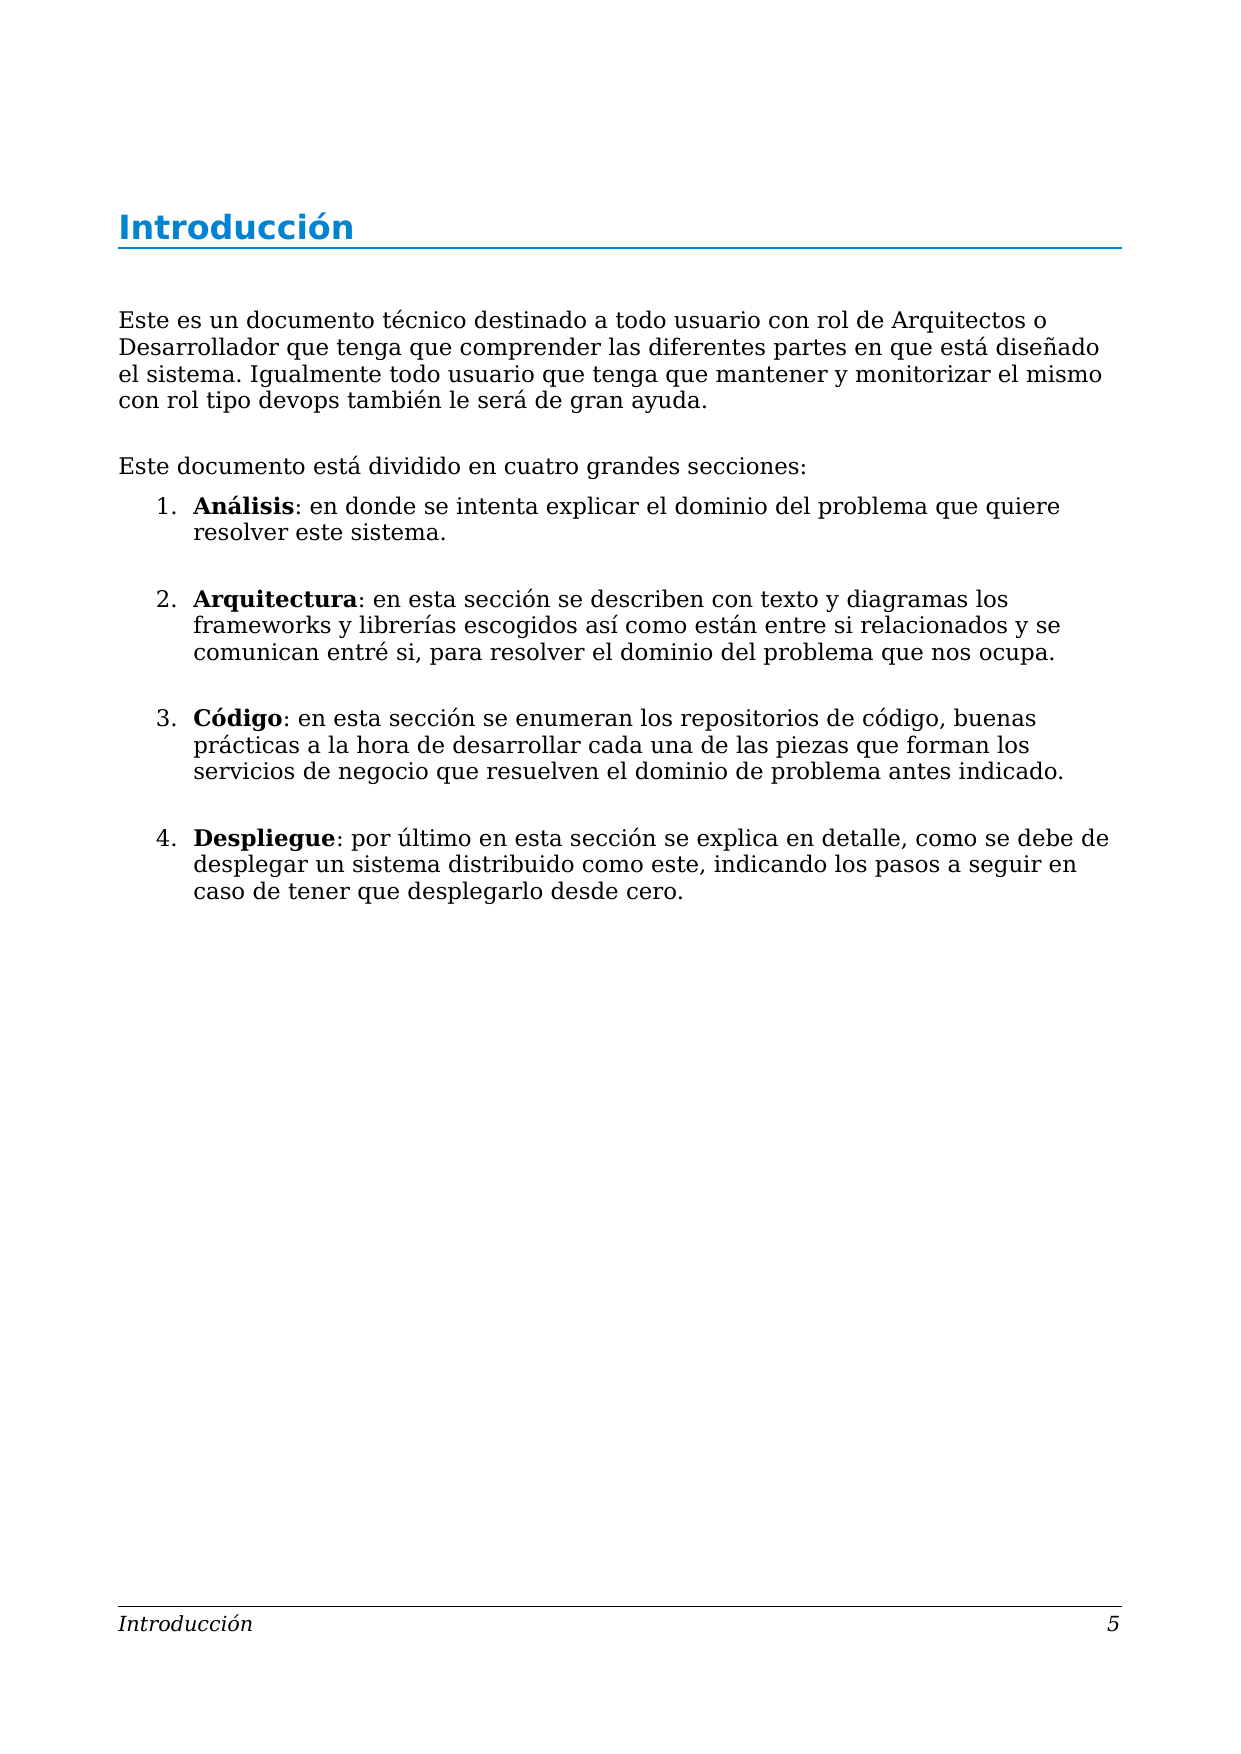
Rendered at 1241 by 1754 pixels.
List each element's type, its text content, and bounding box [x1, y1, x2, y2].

list Despliegue: por último en esta sección se explica en detalle, como se debe de desplegar un sistema distribuido como este, indicando los pasos a seguir en caso de tener que desplegarlo desde cero. [156, 824, 1122, 905]
subtitle Introducción [118, 209, 1122, 247]
text Este es un documento técnico destinado a todo usuario con rol de Arquitectos o Desarrollador que tenga que comprender las diferentes partes en que está diseñado el sistema. Igualmente todo usuario que tenga que mantener y monitorizar el mismo con rol tipo devops también le será de gran ayuda. [118, 308, 1122, 441]
list Código: en esta sección se enumeran los repositorios de código, buenas prácticas a la hora de desarrollar cada una de las piezas que forman los servicios de negocio que resuelven el dominio de problema antes indicado. [156, 705, 1122, 812]
list Análisis: en donde se intenta explicar el dominio del problema que quiere resolver este sistema. [156, 493, 1122, 573]
text Este documento está dividido en cuatro grandes secciones: [118, 453, 1122, 480]
list Arquitectura: en esta sección se describen con texto y diagramas los frameworks y librerías escogidos así como están entre si relacionados y se comunican entré si, para resolver el dominio del problema que nos ocupa. [156, 585, 1122, 692]
